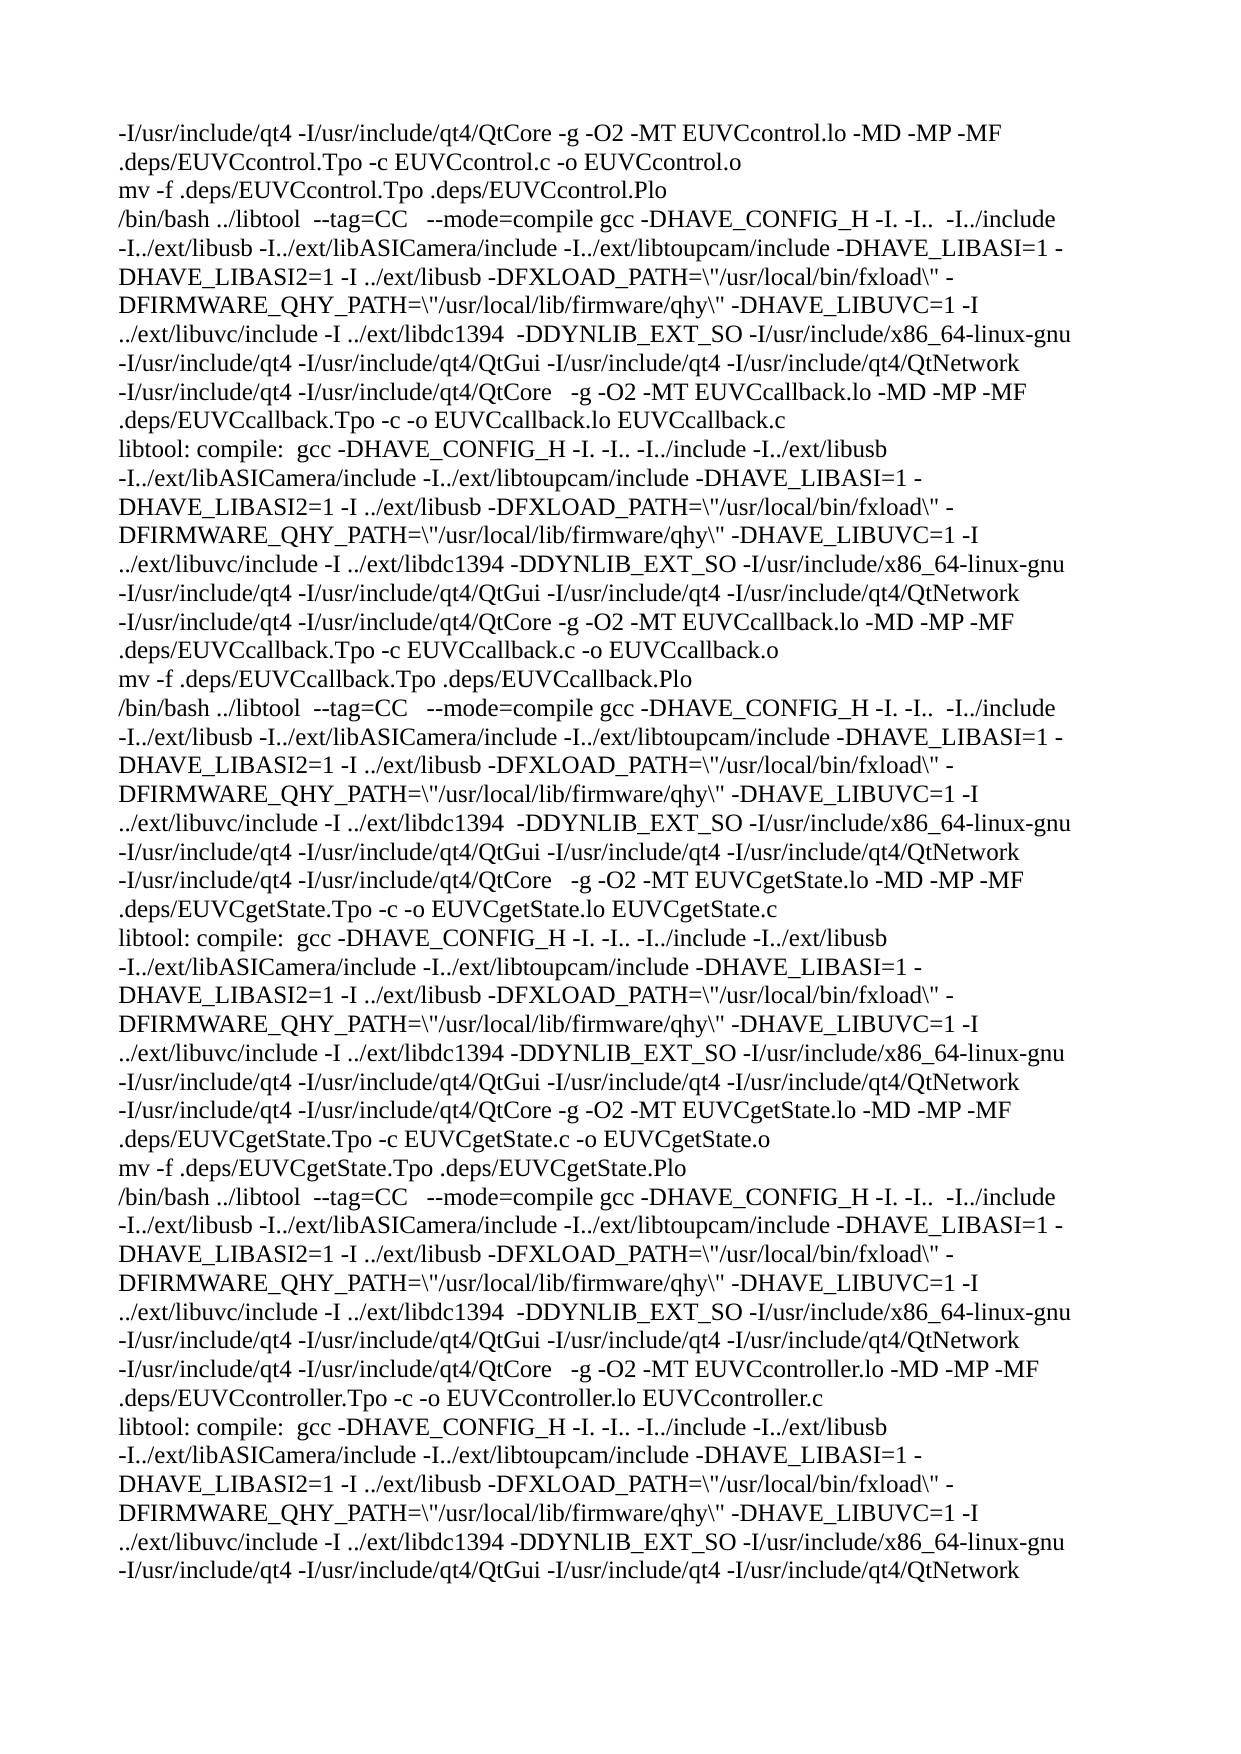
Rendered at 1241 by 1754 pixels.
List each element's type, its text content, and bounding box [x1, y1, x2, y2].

text -I/usr/include/qt4 -I/usr/include/qt4/QtCore -g -O2 -MT EUVCcontrol.lo -MD -MP -MF .deps/EUVCcontrol.Tpo -c EUVCcontrol.c -o EUVCcontrol.o [118, 118, 1122, 176]
text /bin/bash ../libtool --tag=CC --mode=compile gcc -DHAVE_CONFIG_H -I. -I.. -I../include -I../ext/libusb -I../ext/libASICamera/include -I../ext/libtoupcam/include -DHAVE_LIBASI=1 -DHAVE_LIBASI2=1 -I ../ext/libusb -DFXLOAD_PATH=\"/usr/local/bin/fxload\" -DFIRMWARE_QHY_PATH=\"/usr/local/lib/firmware/qhy\" -DHAVE_LIBUVC=1 -I ../ext/libuvc/include -I ../ext/libdc1394 -DDYNLIB_EXT_SO -I/usr/include/x86_64-linux-gnu -I/usr/include/qt4 -I/usr/include/qt4/QtGui -I/usr/include/qt4 -I/usr/include/qt4/QtNetwork -I/usr/include/qt4 -I/usr/include/qt4/QtCore -g -O2 -MT EUVCcallback.lo -MD -MP -MF .deps/EUVCcallback.Tpo -c -o EUVCcallback.lo EUVCcallback.c [118, 204, 1122, 434]
text libtool: compile: gcc -DHAVE_CONFIG_H -I. -I.. -I../include -I../ext/libusb -I../ext/libASICamera/include -I../ext/libtoupcam/include -DHAVE_LIBASI=1 -DHAVE_LIBASI2=1 -I ../ext/libusb -DFXLOAD_PATH=\"/usr/local/bin/fxload\" -DFIRMWARE_QHY_PATH=\"/usr/local/lib/firmware/qhy\" -DHAVE_LIBUVC=1 -I ../ext/libuvc/include -I ../ext/libdc1394 -DDYNLIB_EXT_SO -I/usr/include/x86_64-linux-gnu -I/usr/include/qt4 -I/usr/include/qt4/QtGui -I/usr/include/qt4 -I/usr/include/qt4/QtNetwork [118, 1412, 1122, 1584]
text libtool: compile: gcc -DHAVE_CONFIG_H -I. -I.. -I../include -I../ext/libusb -I../ext/libASICamera/include -I../ext/libtoupcam/include -DHAVE_LIBASI=1 -DHAVE_LIBASI2=1 -I ../ext/libusb -DFXLOAD_PATH=\"/usr/local/bin/fxload\" -DFIRMWARE_QHY_PATH=\"/usr/local/lib/firmware/qhy\" -DHAVE_LIBUVC=1 -I ../ext/libuvc/include -I ../ext/libdc1394 -DDYNLIB_EXT_SO -I/usr/include/x86_64-linux-gnu -I/usr/include/qt4 -I/usr/include/qt4/QtGui -I/usr/include/qt4 -I/usr/include/qt4/QtNetwork -I/usr/include/qt4 -I/usr/include/qt4/QtCore -g -O2 -MT EUVCgetState.lo -MD -MP -MF .deps/EUVCgetState.Tpo -c EUVCgetState.c -o EUVCgetState.o [118, 923, 1122, 1153]
text mv -f .deps/EUVCcallback.Tpo .deps/EUVCcallback.Plo [118, 664, 1122, 693]
text mv -f .deps/EUVCcontrol.Tpo .deps/EUVCcontrol.Plo [118, 176, 1122, 204]
text mv -f .deps/EUVCgetState.Tpo .deps/EUVCgetState.Plo [118, 1153, 1122, 1182]
text /bin/bash ../libtool --tag=CC --mode=compile gcc -DHAVE_CONFIG_H -I. -I.. -I../include -I../ext/libusb -I../ext/libASICamera/include -I../ext/libtoupcam/include -DHAVE_LIBASI=1 -DHAVE_LIBASI2=1 -I ../ext/libusb -DFXLOAD_PATH=\"/usr/local/bin/fxload\" -DFIRMWARE_QHY_PATH=\"/usr/local/lib/firmware/qhy\" -DHAVE_LIBUVC=1 -I ../ext/libuvc/include -I ../ext/libdc1394 -DDYNLIB_EXT_SO -I/usr/include/x86_64-linux-gnu -I/usr/include/qt4 -I/usr/include/qt4/QtGui -I/usr/include/qt4 -I/usr/include/qt4/QtNetwork -I/usr/include/qt4 -I/usr/include/qt4/QtCore -g -O2 -MT EUVCgetState.lo -MD -MP -MF .deps/EUVCgetState.Tpo -c -o EUVCgetState.lo EUVCgetState.c [118, 693, 1122, 923]
text libtool: compile: gcc -DHAVE_CONFIG_H -I. -I.. -I../include -I../ext/libusb -I../ext/libASICamera/include -I../ext/libtoupcam/include -DHAVE_LIBASI=1 -DHAVE_LIBASI2=1 -I ../ext/libusb -DFXLOAD_PATH=\"/usr/local/bin/fxload\" -DFIRMWARE_QHY_PATH=\"/usr/local/lib/firmware/qhy\" -DHAVE_LIBUVC=1 -I ../ext/libuvc/include -I ../ext/libdc1394 -DDYNLIB_EXT_SO -I/usr/include/x86_64-linux-gnu -I/usr/include/qt4 -I/usr/include/qt4/QtGui -I/usr/include/qt4 -I/usr/include/qt4/QtNetwork -I/usr/include/qt4 -I/usr/include/qt4/QtCore -g -O2 -MT EUVCcallback.lo -MD -MP -MF .deps/EUVCcallback.Tpo -c EUVCcallback.c -o EUVCcallback.o [118, 434, 1122, 664]
text /bin/bash ../libtool --tag=CC --mode=compile gcc -DHAVE_CONFIG_H -I. -I.. -I../include -I../ext/libusb -I../ext/libASICamera/include -I../ext/libtoupcam/include -DHAVE_LIBASI=1 -DHAVE_LIBASI2=1 -I ../ext/libusb -DFXLOAD_PATH=\"/usr/local/bin/fxload\" -DFIRMWARE_QHY_PATH=\"/usr/local/lib/firmware/qhy\" -DHAVE_LIBUVC=1 -I ../ext/libuvc/include -I ../ext/libdc1394 -DDYNLIB_EXT_SO -I/usr/include/x86_64-linux-gnu -I/usr/include/qt4 -I/usr/include/qt4/QtGui -I/usr/include/qt4 -I/usr/include/qt4/QtNetwork -I/usr/include/qt4 -I/usr/include/qt4/QtCore -g -O2 -MT EUVCcontroller.lo -MD -MP -MF .deps/EUVCcontroller.Tpo -c -o EUVCcontroller.lo EUVCcontroller.c [118, 1182, 1122, 1412]
